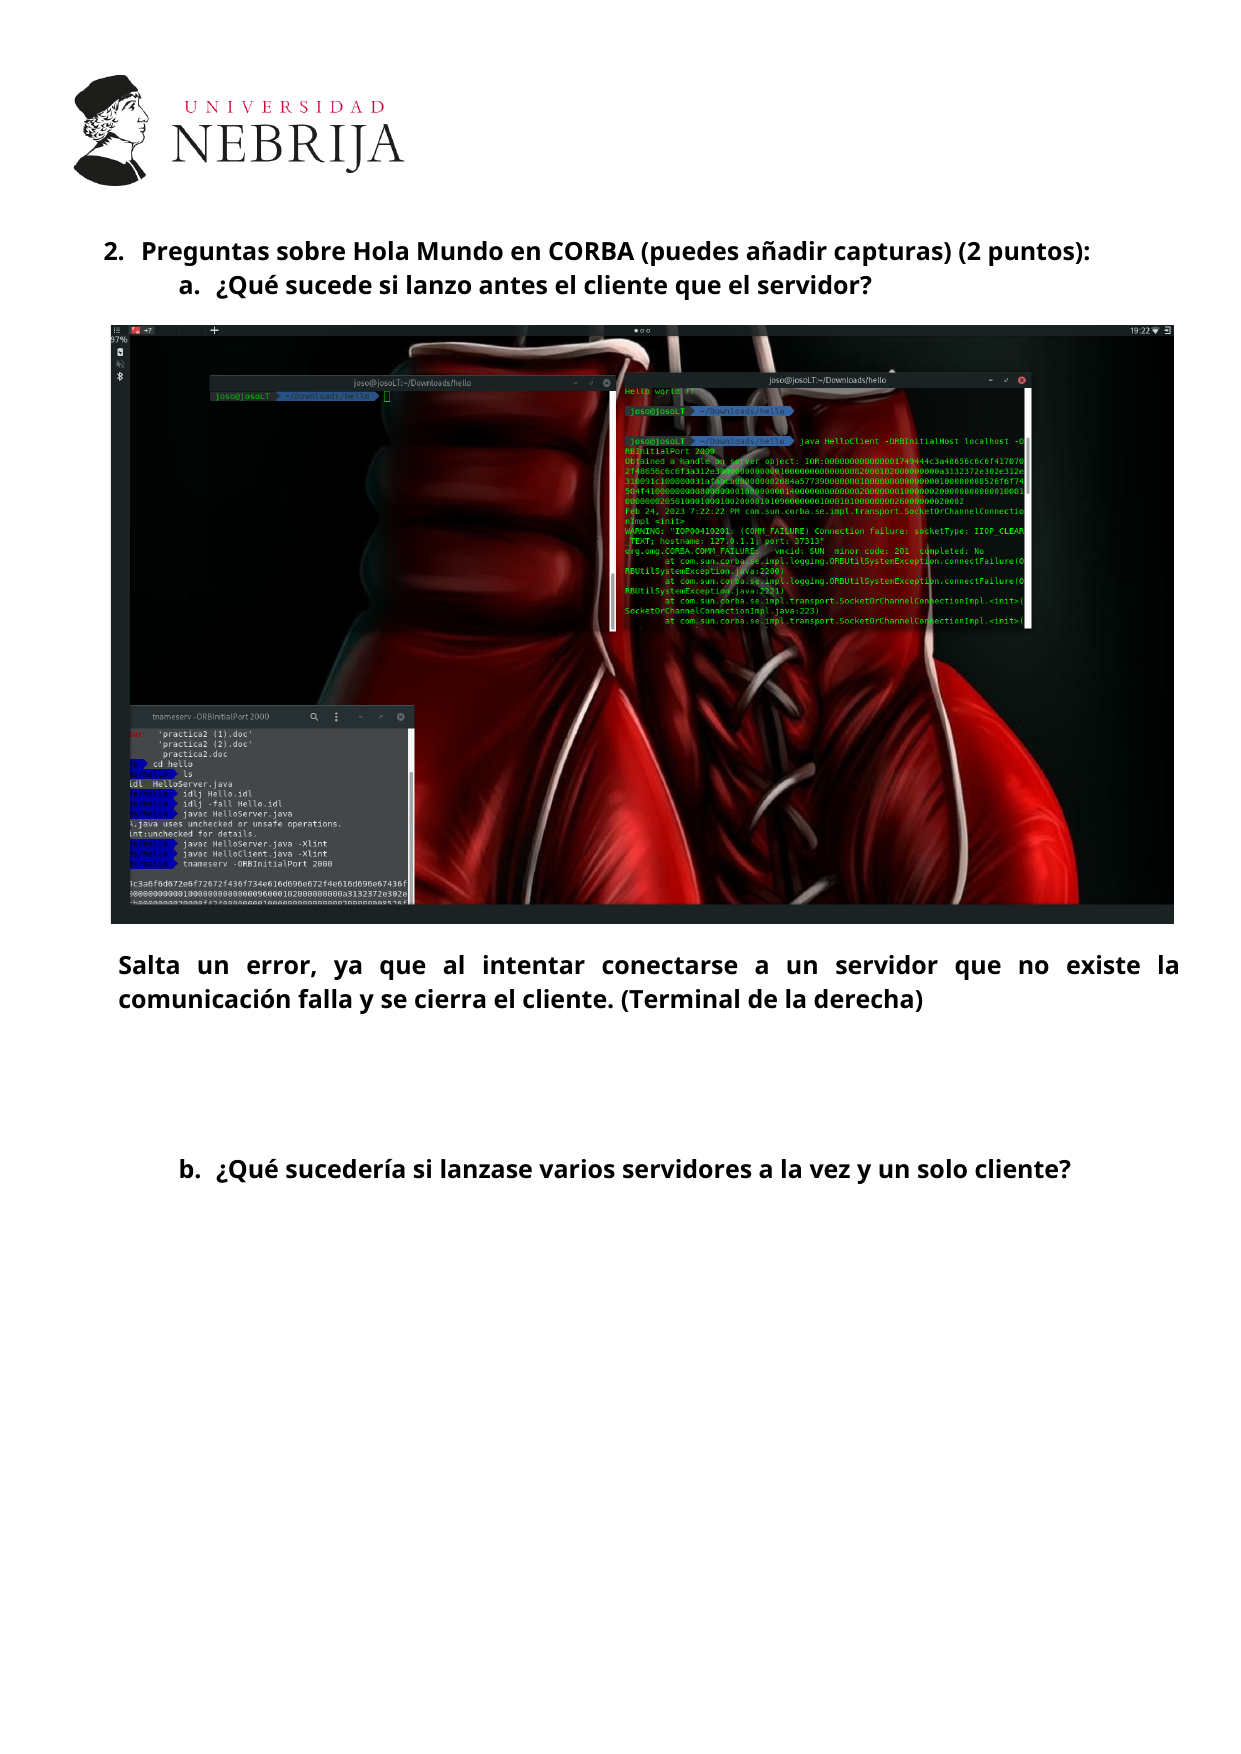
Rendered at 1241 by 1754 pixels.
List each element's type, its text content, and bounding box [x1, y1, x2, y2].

picture [73, 75, 405, 186]
picture [110, 325, 1174, 924]
text Salta un error, ya que al intentar conectarse a un servidor que no existe la comunicación falla y se cierra el cliente. (Terminal de la derecha) [118, 948, 1181, 1016]
list Preguntas sobre Hola Mundo en CORBA (puedes añadir capturas) (2 puntos): [103, 233, 1181, 267]
list ¿Qué sucedería si lanzase varios servidores a la vez y un solo cliente? [178, 1152, 1181, 1186]
list ¿Qué sucede si lanzo antes el cliente que el servidor? [178, 267, 1181, 302]
